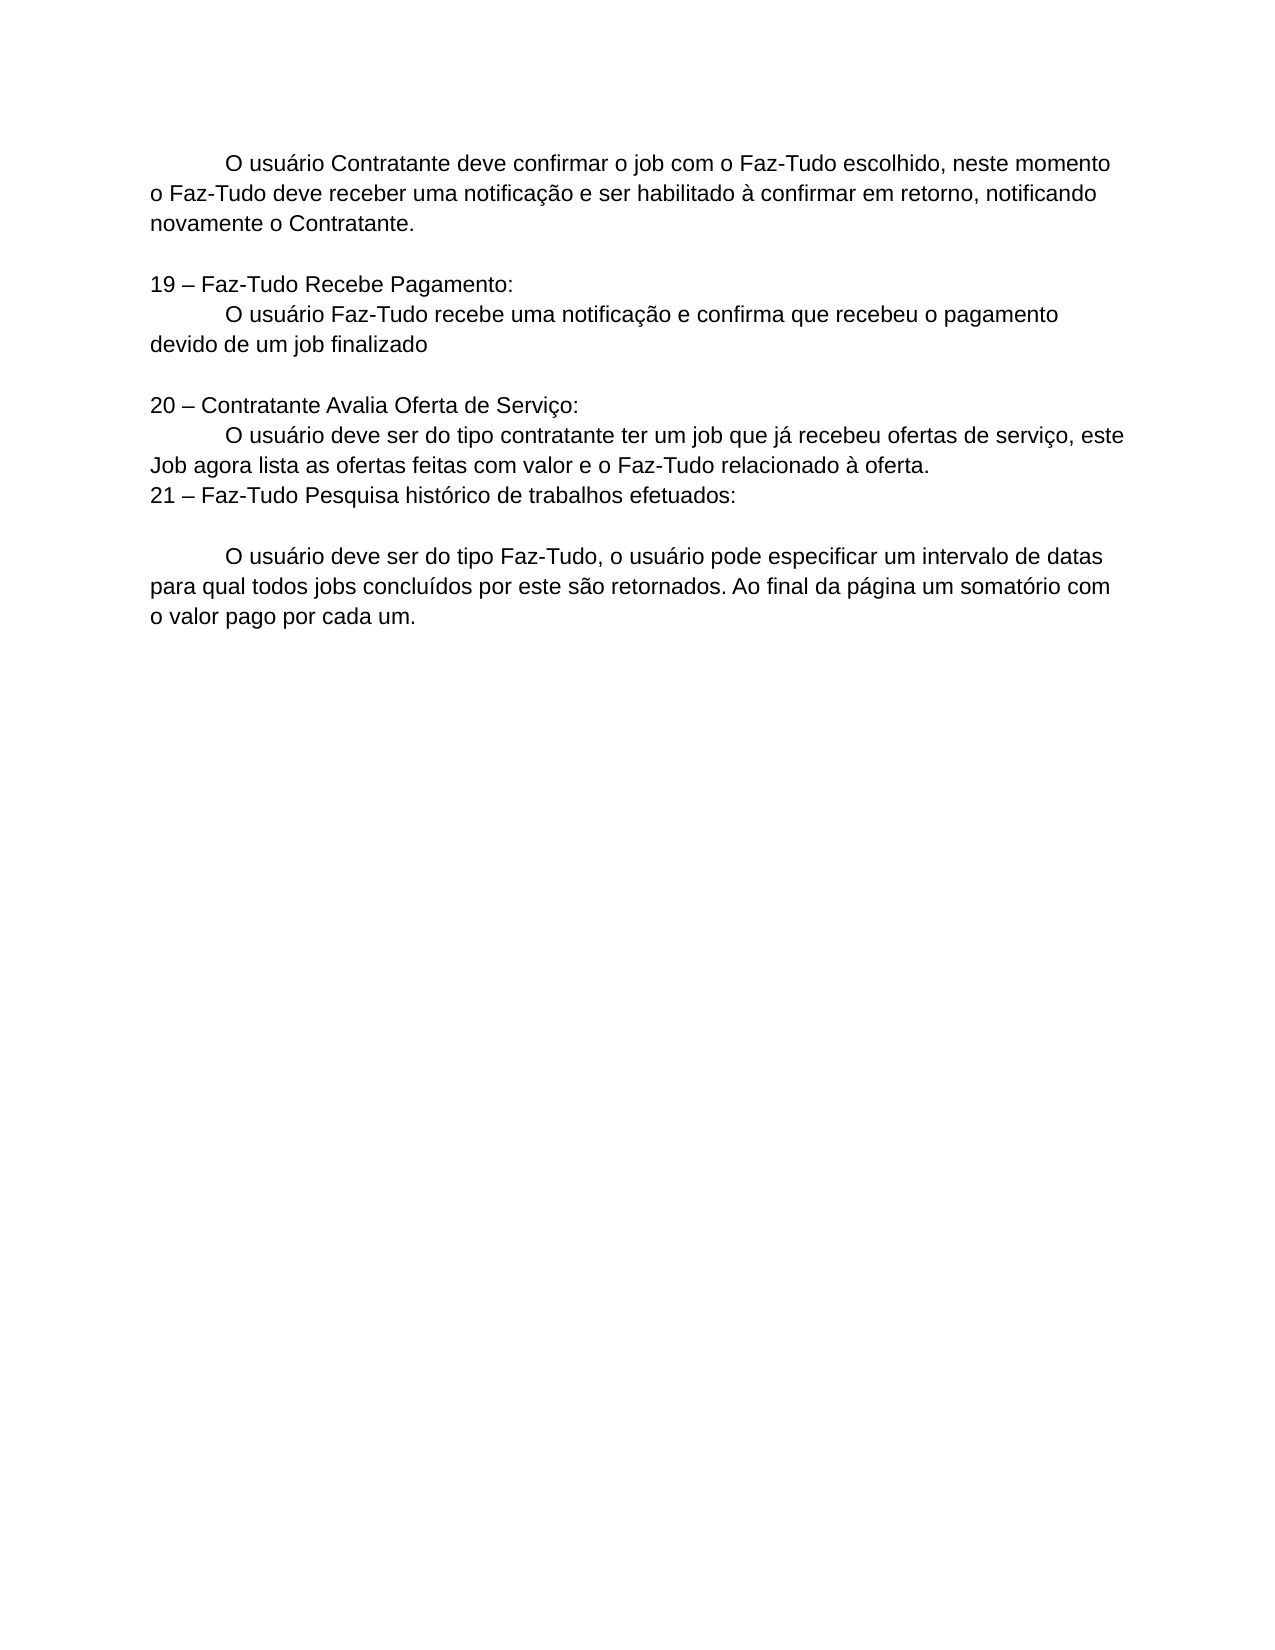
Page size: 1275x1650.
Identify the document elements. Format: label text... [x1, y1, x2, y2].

text O usuário Contratante deve confirmar o job com o Faz-Tudo escolhido, neste momento o Faz-Tudo deve receber uma notificação e ser habilitado à confirmar em retorno, notificando novamente o Contratante. [150, 150, 1125, 237]
text 20 – Contratante Avalia Oferta de Serviço: [150, 392, 1125, 418]
text O usuário deve ser do tipo contratante ter um job que já recebeu ofertas de serviço, este Job agora lista as ofertas feitas com valor e o Faz-Tudo relacionado à oferta. [150, 422, 1125, 478]
text O usuário deve ser do tipo Faz-Tudo, o usuário pode especificar um intervalo de datas para qual todos jobs concluídos por este são retornados. Ao final da página um somatório com o valor pago por cada um. [150, 543, 1125, 629]
text O usuário Faz-Tudo recebe uma notificação e confirma que recebeu o pagamento devido de um job finalizado [150, 301, 1125, 358]
text 21 – Faz-Tudo Pesquisa histórico de trabalhos efetuados: [150, 482, 1125, 509]
text 19 – Faz-Tudo Recebe Pagamento: [150, 271, 1125, 297]
